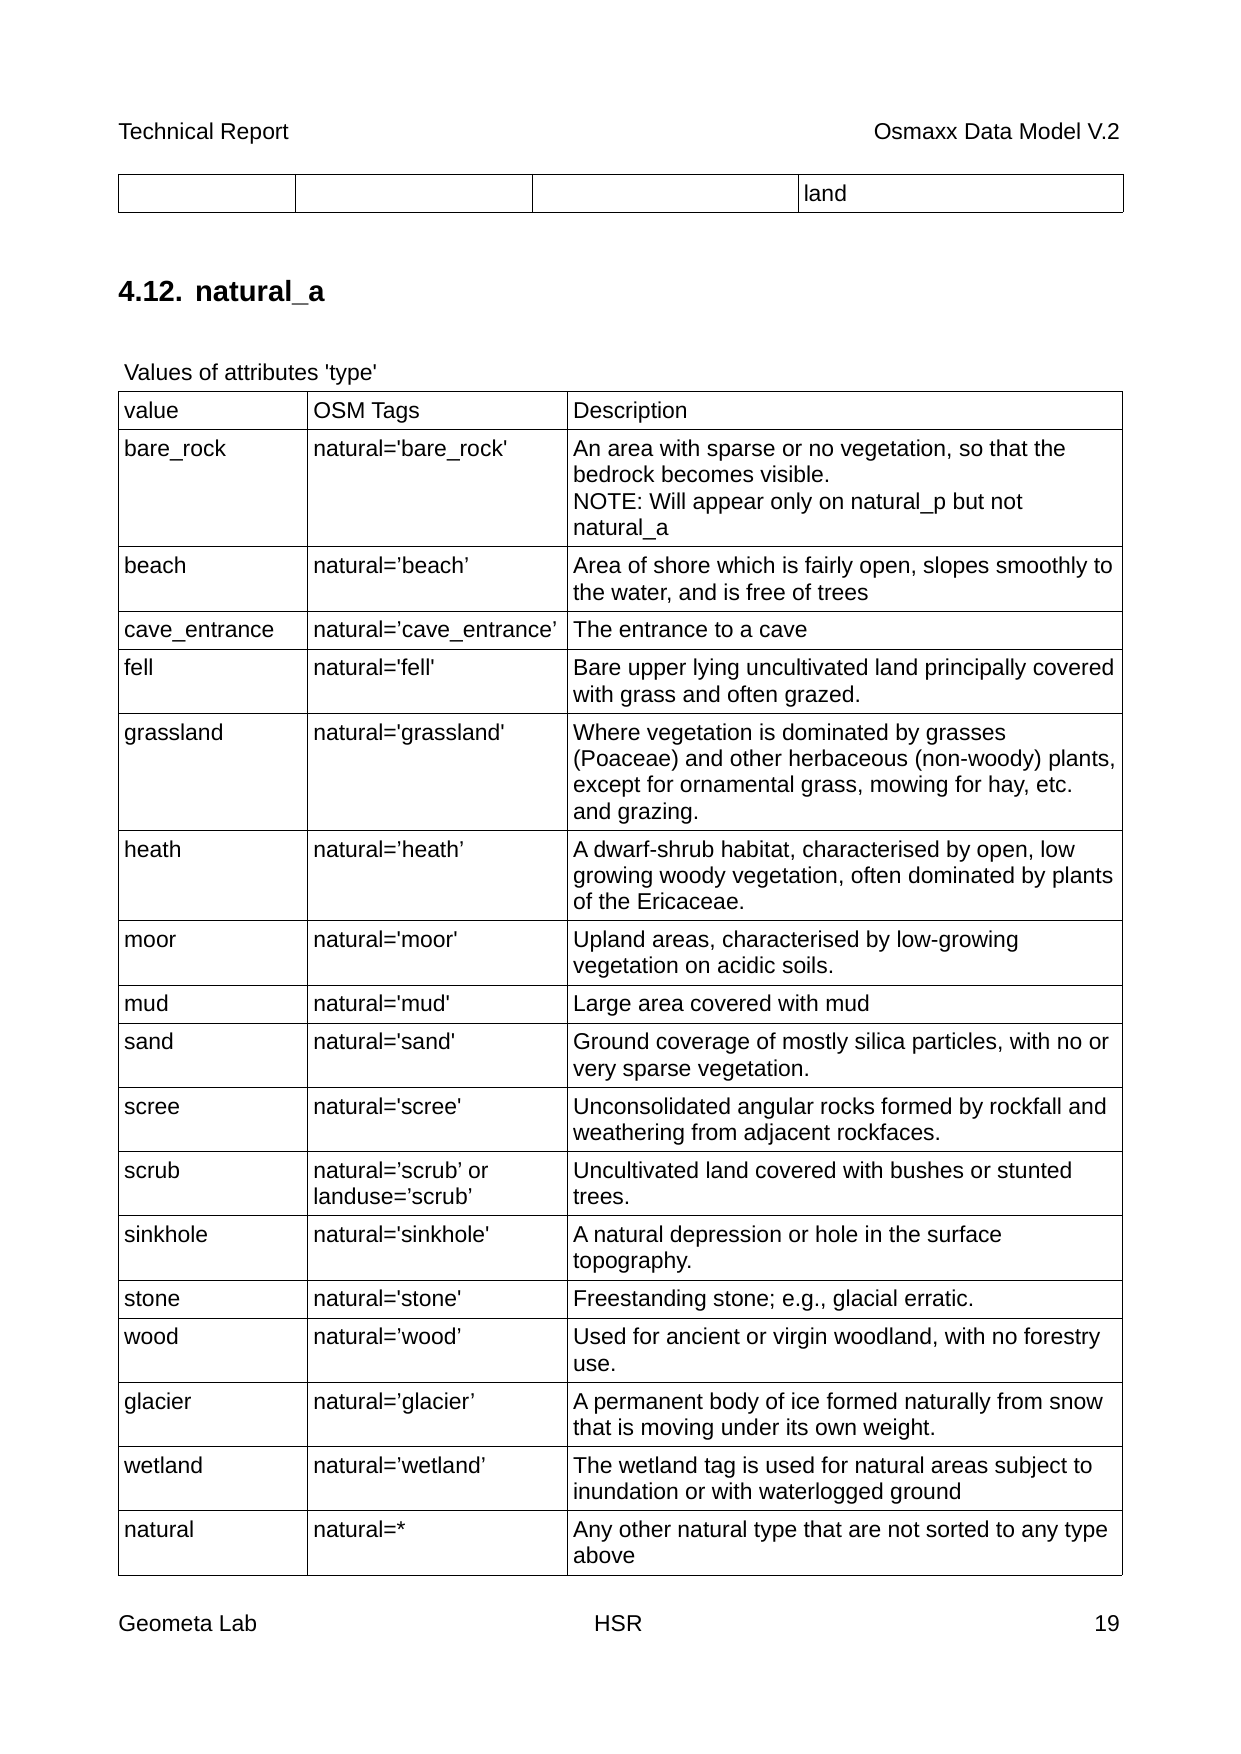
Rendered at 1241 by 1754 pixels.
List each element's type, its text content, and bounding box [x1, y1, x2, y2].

table_cell sand [119, 1024, 307, 1087]
table_cell natural='scree' [308, 1088, 567, 1151]
table_cell scrub [119, 1152, 307, 1215]
table_cell natural=* [308, 1511, 567, 1574]
table_cell value [119, 392, 307, 429]
table_cell A dwarf-shrub habitat, characterised by open, low growing woody vegetation, often dominated by plants of the Ericaceae. [568, 831, 1122, 920]
table_cell Ground coverage of mostly silica particles, with no or very sparse vegetation. [568, 1024, 1122, 1087]
table_cell natural=’cave_entrance’ [308, 612, 567, 648]
table_cell land [799, 175, 1123, 212]
table_cell OSM Tags [308, 392, 567, 429]
table_cell fell [119, 650, 307, 713]
table_cell natural='stone' [308, 1281, 567, 1317]
table_cell An area with sparse or no vegetation, so that the bedrock becomes visible. NOTE: Will appear only on natural_p but not natural_a [568, 430, 1122, 546]
table_cell wood [119, 1319, 307, 1382]
table_cell Any other natural type that are not sorted to any type above [568, 1511, 1122, 1574]
table_cell [119, 175, 295, 212]
table_cell A natural depression or hole in the surface topography. [568, 1216, 1122, 1279]
subtitle natural_a [118, 274, 1122, 307]
table_cell natural=’wetland’ [308, 1447, 567, 1510]
table_cell bare_rock [119, 430, 307, 546]
table_cell beach [119, 547, 307, 611]
table_cell natural=’glacier’ [308, 1383, 567, 1446]
table_cell Unconsolidated angular rocks formed by rockfall and weathering from adjacent rockfaces. [568, 1088, 1122, 1151]
table_cell natural='bare_rock' [308, 430, 567, 546]
table_cell [533, 175, 798, 212]
table_cell A permanent body of ice formed naturally from snow that is moving under its own weight. [568, 1383, 1122, 1446]
table_cell scree [119, 1088, 307, 1151]
table_cell Bare upper lying uncultivated land principally covered with grass and often grazed. [568, 650, 1122, 713]
table_cell glacier [119, 1383, 307, 1446]
table_cell cave_entrance [119, 612, 307, 648]
table_cell natural=’scrub’ or landuse=’scrub’ [308, 1152, 567, 1215]
table_cell Area of shore which is fairly open, slopes smoothly to the water, and is free of trees [568, 547, 1122, 611]
table_cell Description [568, 392, 1122, 429]
table_cell Upland areas, characterised by low-growing vegetation on acidic soils. [568, 921, 1122, 984]
table_cell heath [119, 831, 307, 920]
table_cell Uncultivated land covered with bushes or stunted trees. [568, 1152, 1122, 1215]
table_cell sinkhole [119, 1216, 307, 1279]
table_cell natural='sand' [308, 1024, 567, 1087]
table_cell Used for ancient or virgin woodland, with no forestry use. [568, 1319, 1122, 1382]
table_cell Large area covered with mud [568, 986, 1122, 1022]
table_cell natural=’heath’ [308, 831, 567, 920]
table_cell [296, 175, 532, 212]
table_cell natural='grassland' [308, 714, 567, 830]
table_cell natural='mud' [308, 986, 567, 1022]
table_header Values of attributes 'type' [118, 354, 1122, 391]
table_cell Where vegetation is dominated by grasses (Poaceae) and other herbaceous (non-woody) plants, except for ornamental grass, mowing for hay, etc. and grazing. [568, 714, 1122, 830]
table_cell The wetland tag is used for natural areas subject to inundation or with waterlogged ground [568, 1447, 1122, 1510]
table_cell mud [119, 986, 307, 1022]
table_cell stone [119, 1281, 307, 1317]
table_cell natural=’beach’ [308, 547, 567, 611]
table_cell moor [119, 921, 307, 984]
table_cell grassland [119, 714, 307, 830]
table_cell natural='sinkhole' [308, 1216, 567, 1279]
table_cell natural='fell' [308, 650, 567, 713]
table_cell natural='moor' [308, 921, 567, 984]
table_cell The entrance to a cave [568, 612, 1122, 648]
table_cell wetland [119, 1447, 307, 1510]
table_cell natural=’wood’ [308, 1319, 567, 1382]
table_cell natural [119, 1511, 307, 1574]
table_cell Freestanding stone; e.g., glacial erratic. [568, 1281, 1122, 1317]
